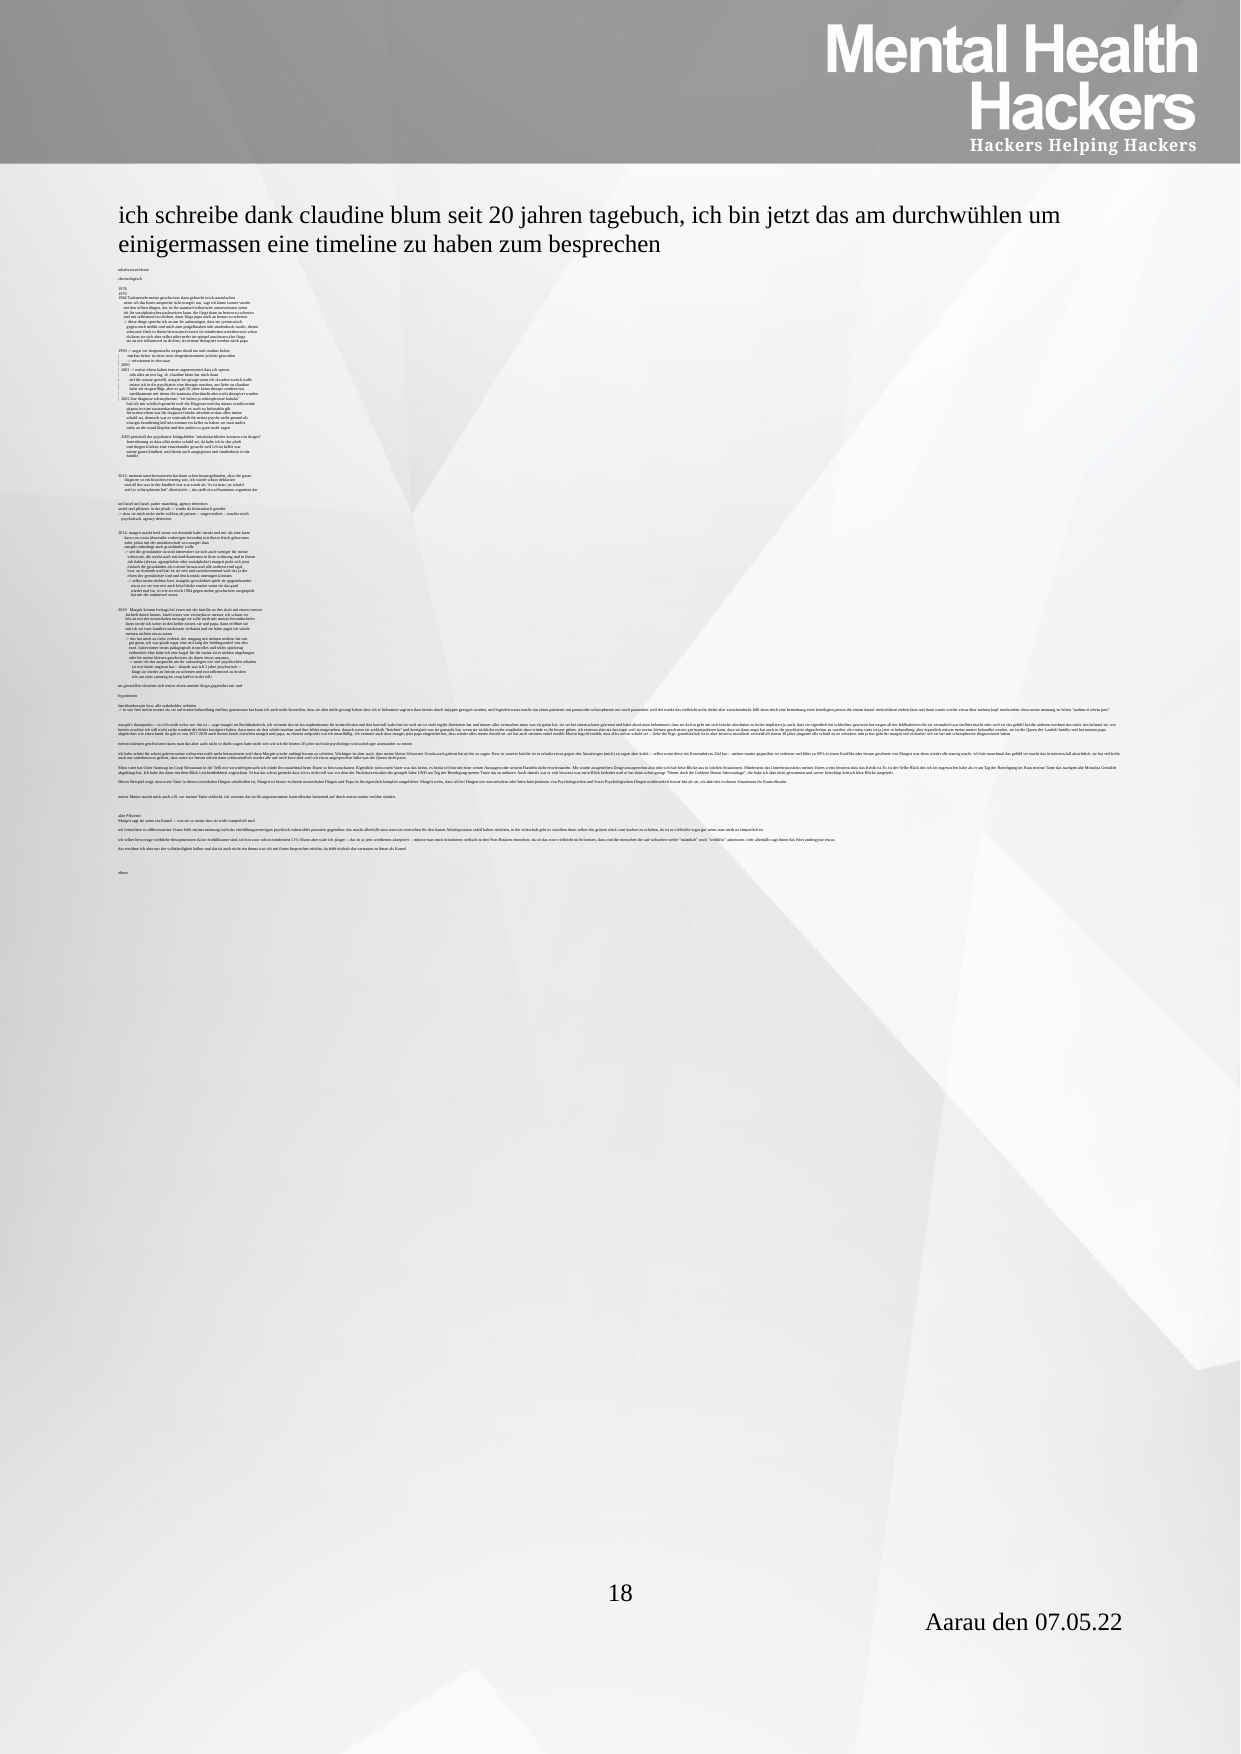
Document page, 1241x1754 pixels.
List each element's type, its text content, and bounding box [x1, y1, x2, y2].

text kam von sonia (dominiks vorherigen freundin) mit ihrem frisch geborenen [118, 535, 1122, 540]
text stigma ist eine zusatzerkarnkung die es auch zu behandeln gilt [118, 406, 1122, 411]
text mit den selben dingen, das ist ihr standard rethorische automatismus wenn [118, 305, 1122, 310]
text hab ich mir wörtlich gemerkt weil die Diagnose und das daraus resultierende [118, 401, 1122, 406]
text fängt sie wieder an herum zu schreien und mit selbstmord zu drohen [118, 669, 1122, 674]
text job dahin (efexor, agoraphobie oder sozialphobie) margrit pickt sich jetzt [118, 559, 1122, 564]
text wie am oster samstag im coop kaffee in der telli [118, 674, 1122, 679]
text | 2001 -> meine eltern haben immer argumenteiert dass ich spinne [221, 368, 1122, 372]
text eltern der grosskidner sind und den kontakt unteragen könnten [118, 574, 1122, 578]
text | auf die strasse gestellt, margrit hat gesagt wenn ich claudine zurück wolle [118, 377, 1122, 382]
text etwas wo sie von mir auch böse blicke ernetet wenn sie das grad [118, 583, 1122, 588]
text Margrit sagt sie seine ein Kamel -- was sie so meint dass sie nicht zimperlich sind [118, 818, 1122, 823]
text ich ihr sozoiphatisches nachweisen kann. die fängt dann an herum zu schreien [118, 310, 1122, 315]
text hypothesen [118, 693, 1122, 698]
text | habe ich eingewilligt, aber es gab 20 jahre keine therape sondern nur [118, 387, 1122, 392]
text | 2002 ihre diagnose schizophrenie: "sie haben ja schizophrenie hahaha" [118, 396, 1122, 401]
text -> dass sie mich nicht mehr wollten als patient -- ungewissheit -- machte mich [118, 511, 1122, 516]
text margrit unbedingt auch grosskinder wolle [118, 545, 1122, 550]
text und drogen klicken eine ersatzfamilie gesucht weil ich im keller war [118, 444, 1122, 449]
text diagnose so ein bisschen einseitig war, ich wurde schizo deklariert [118, 478, 1122, 483]
text 1978 [118, 286, 1122, 291]
text zwei. habe immer neues pädagogisch sinnvolles und tolles spielzeug [229, 646, 1122, 650]
text 2003 protokoll der psychiatrie königsfelden "missbräuchlicher konsum von drogen" [250, 435, 1122, 439]
text 2014: margrit macht heul szene vor dominik kathi ursula und mir als eine karte [136, 531, 1122, 535]
text hat mit der taubnessel szene [118, 593, 1122, 598]
text schwarze fleck in ihrem bewusstsein kennt sie mindestens unterbewusst schon [118, 329, 1122, 334]
text und mit selbstmord zu drohen, dann fängt papa auch an herum zu schreien [118, 315, 1122, 320]
text familientherapie bzw. alle stakeholder anhören [118, 703, 1122, 708]
text weil er schizophrenie hat" übertüncht -- das stellt ein ad huminum argument dar [118, 487, 1122, 492]
text formulierung so dass alles meine schuld sei, da habe ich in den pfadi [118, 439, 1122, 444]
text | markus belser ist dann trotz drogenkonsument polziist geworden [118, 353, 1122, 358]
text familie [118, 454, 1122, 459]
text chronologisch [134, 277, 1122, 281]
text sohn julian mit der metabotschaft von margrit dass [118, 540, 1122, 545]
text nicht an die wand klopfen und den andern so gute nacht sagen [118, 425, 1122, 430]
text -> diese dinge spreche ich an um ihr aufzuzeigen, dass sie systematisch [199, 320, 1122, 324]
text wieder mal tut. so wie sie mich 1984 gegen meine geschwister ausgespielt [118, 588, 1122, 593]
text -> das hat mich zu tiefst verletzt, der umgang mit meinen nichten hat mir [118, 636, 1122, 641]
text bös an mit der nonverbalen message sie solle nicth mit messer herumfuchteln [118, 617, 1122, 622]
text | 2000 [118, 363, 1122, 368]
text 2012: meinem unterbewusstsein hat dann schon herausgefunden, dass die ganze [118, 473, 1122, 478]
text dann werde ich sofort in den keller ziziert, sie und papa, dann eröffnet sie [118, 622, 1122, 626]
text akte Pfisterer: [118, 813, 1122, 818]
text einziges familienitglied sein zimmer im keller zu haben wo man nachts [118, 420, 1122, 425]
text meinen nichten etwas antun [118, 631, 1122, 636]
text 2019 Margrit kommt freitags bei essen mit der familie an den tisch mit einem messer [118, 607, 1122, 612]
text schuld sei, dennoch war es vermutlcih für meine psyche nicht gesund als [118, 416, 1122, 420]
text jrs schuld [228, 483, 1122, 487]
text oder für meine kleinen geschwister als ihnen etwas anzuzun. [118, 655, 1122, 660]
text sie an mit selbstmord zu drohen, sie müsste therapiert werden nicth papa [118, 339, 1122, 344]
text meinen kleinen geschwistern kann man das aber auch nicht so direkt sagen hatte nicht zeit wie ich die letzten 20 jahre sich mit psychologie und soziologie ausenander zu setzen [118, 741, 1122, 746]
text meine ganze kindheit, und damit auch ausgegrenzt und sündenbock in der [118, 449, 1122, 454]
text jahre psychotisch -- [209, 665, 1122, 669]
text | udn alles an mir lag, dr. claudine blum hat mich dann [118, 372, 1122, 377]
text für meine eltern war die diagnose falsche absolution dass alles meine [118, 411, 1122, 416]
text inhaltsverzeichnis: [118, 267, 1122, 272]
text astrid und pfisterer in der pfadi -> wurde da hintendurch geredet [214, 507, 1122, 511]
text schwester, die siecht auch mit medikamenten in ihrer wohnung und in ihrem [118, 554, 1122, 559]
picture [0, 0, 1241, 1754]
text bzw. zu dominik und kati ist sie nett und zuvorkommend weil das ja die [118, 569, 1122, 574]
text 1999 -> angst vor drogenmafia wegen david utz und markus belser, [118, 348, 1122, 353]
text wenn ich das heute anspreche tickt margrit aus, sagt ich käme immer wieder [118, 301, 1122, 305]
text im generellen erlauben sich meine eltern unnette dinge gegenüber mir und [118, 684, 1122, 689]
text | -> misstrauen in den staat [118, 358, 1122, 363]
text 1979 [118, 291, 1122, 296]
text einfach die grosskinder als rosinen heraus und alle anderen sind egal, [118, 564, 1122, 569]
text gut getan, ich war glaub sogar eine zeit lang der lieblingsonkel von den [118, 641, 1122, 646]
text uni basel uni basel, patter matching, agency detection [118, 502, 1122, 507]
text -> wenn ich das anspreche um ihr aufzuziegen wie viel psychischen schaden [118, 660, 1122, 665]
text | müsse ich in die psychiatrie eine therapie machen, aus liebe zu claudine [118, 382, 1122, 387]
text eltern [118, 871, 1122, 876]
text psychotisch, agency detection [118, 516, 1122, 521]
text vorbereitet eher hätte ich eine kugel für die meine zwei nichten abgefangen [118, 650, 1122, 655]
text -> selbst meine nichten bzw. margrits grosskidner spielt sie gegeneinander [118, 578, 1122, 583]
text -> seit die grosskinder da sind interessiert sie sich auch weniger für meine [225, 550, 1122, 554]
text da kann sie sich aber selbst nihct mehr im spiegel anschauen also fängt [118, 334, 1122, 339]
text gegen mich mobbt und mich zum prügelknaben udn sündenbock macht, diesen [118, 324, 1122, 329]
text 1984 Taubnesseln meine geschwister dazu gebracht mich auszulachen [118, 296, 1122, 301]
text ich schreibe dank claudine blum seit 20 jahren tagebuch, ich bin jetzt das am durchwühlen um einigermassen eine timeline zu haben zum besprechen [118, 200, 1122, 257]
text meine Mutter macht mich auch z.B. vor meiner Tante schlecht. ich vermute das ist ihr angenommener kontrollwahn basierend auf durch meine mutter verübte sünden. [118, 794, 1122, 799]
text | medikamente mit denen die traumata übertüncht aber nicht therapiert wurden [238, 392, 1122, 396]
text fuchtelt damit herum, faselt etwas von victoryknox messer, ich schaue sie [118, 612, 1122, 617]
text mir ich sei vom familien nachessen verbannt und sie hätte angst ich würde [118, 626, 1122, 631]
text das erwähne ich aber nur der vollständigkeit halber und das ist auch nicht ein thema was ich mit ihnen besprechen möchte, da fehlt einfach das vertrauen zu ihnen als Kamel [118, 847, 1122, 852]
